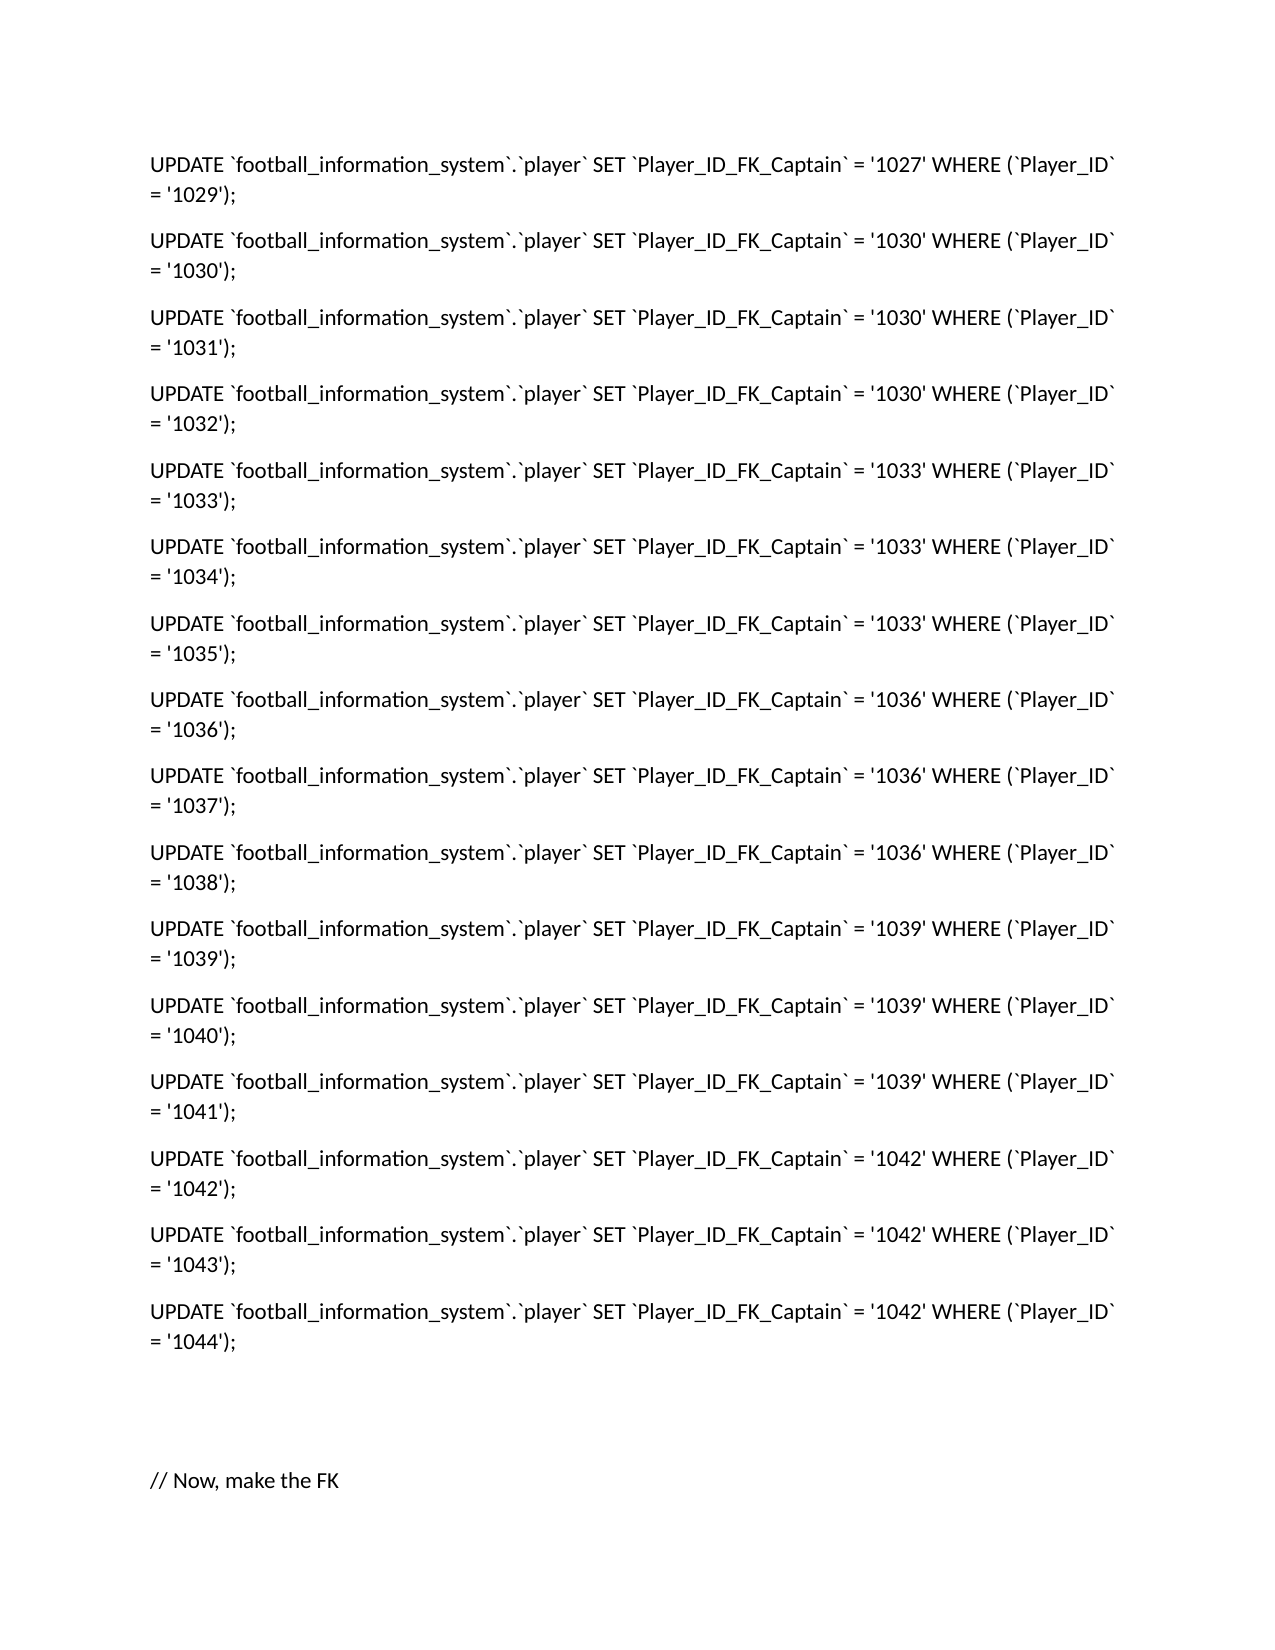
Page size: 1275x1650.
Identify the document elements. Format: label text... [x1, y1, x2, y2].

text UPDATE `football_information_system`.`player` SET `Player_ID_FK_Captain` = '1036' WHERE (`Player_ID` = '1036'); [150, 685, 1125, 743]
text UPDATE `football_information_system`.`player` SET `Player_ID_FK_Captain` = '1036' WHERE (`Player_ID` = '1037'); [150, 762, 1125, 819]
text UPDATE `football_information_system`.`player` SET `Player_ID_FK_Captain` = '1042' WHERE (`Player_ID` = '1044'); [150, 1297, 1125, 1355]
text // Now, make the FK [150, 1466, 1125, 1494]
text UPDATE `football_information_system`.`player` SET `Player_ID_FK_Captain` = '1030' WHERE (`Player_ID` = '1031'); [150, 303, 1125, 361]
text UPDATE `football_information_system`.`player` SET `Player_ID_FK_Captain` = '1027' WHERE (`Player_ID` = '1029'); [150, 150, 1125, 208]
text UPDATE `football_information_system`.`player` SET `Player_ID_FK_Captain` = '1033' WHERE (`Player_ID` = '1033'); [150, 456, 1125, 514]
text UPDATE `football_information_system`.`player` SET `Player_ID_FK_Captain` = '1039' WHERE (`Player_ID` = '1040'); [150, 991, 1125, 1049]
text UPDATE `football_information_system`.`player` SET `Player_ID_FK_Captain` = '1039' WHERE (`Player_ID` = '1039'); [150, 914, 1125, 972]
text UPDATE `football_information_system`.`player` SET `Player_ID_FK_Captain` = '1039' WHERE (`Player_ID` = '1041'); [150, 1067, 1125, 1125]
text UPDATE `football_information_system`.`player` SET `Player_ID_FK_Captain` = '1042' WHERE (`Player_ID` = '1042'); [150, 1144, 1125, 1202]
text UPDATE `football_information_system`.`player` SET `Player_ID_FK_Captain` = '1036' WHERE (`Player_ID` = '1038'); [150, 838, 1125, 896]
text UPDATE `football_information_system`.`player` SET `Player_ID_FK_Captain` = '1042' WHERE (`Player_ID` = '1043'); [150, 1220, 1125, 1278]
text UPDATE `football_information_system`.`player` SET `Player_ID_FK_Captain` = '1030' WHERE (`Player_ID` = '1032'); [150, 379, 1125, 437]
text UPDATE `football_information_system`.`player` SET `Player_ID_FK_Captain` = '1033' WHERE (`Player_ID` = '1034'); [150, 532, 1125, 590]
text UPDATE `football_information_system`.`player` SET `Player_ID_FK_Captain` = '1033' WHERE (`Player_ID` = '1035'); [150, 609, 1125, 667]
text UPDATE `football_information_system`.`player` SET `Player_ID_FK_Captain` = '1030' WHERE (`Player_ID` = '1030'); [150, 226, 1125, 284]
